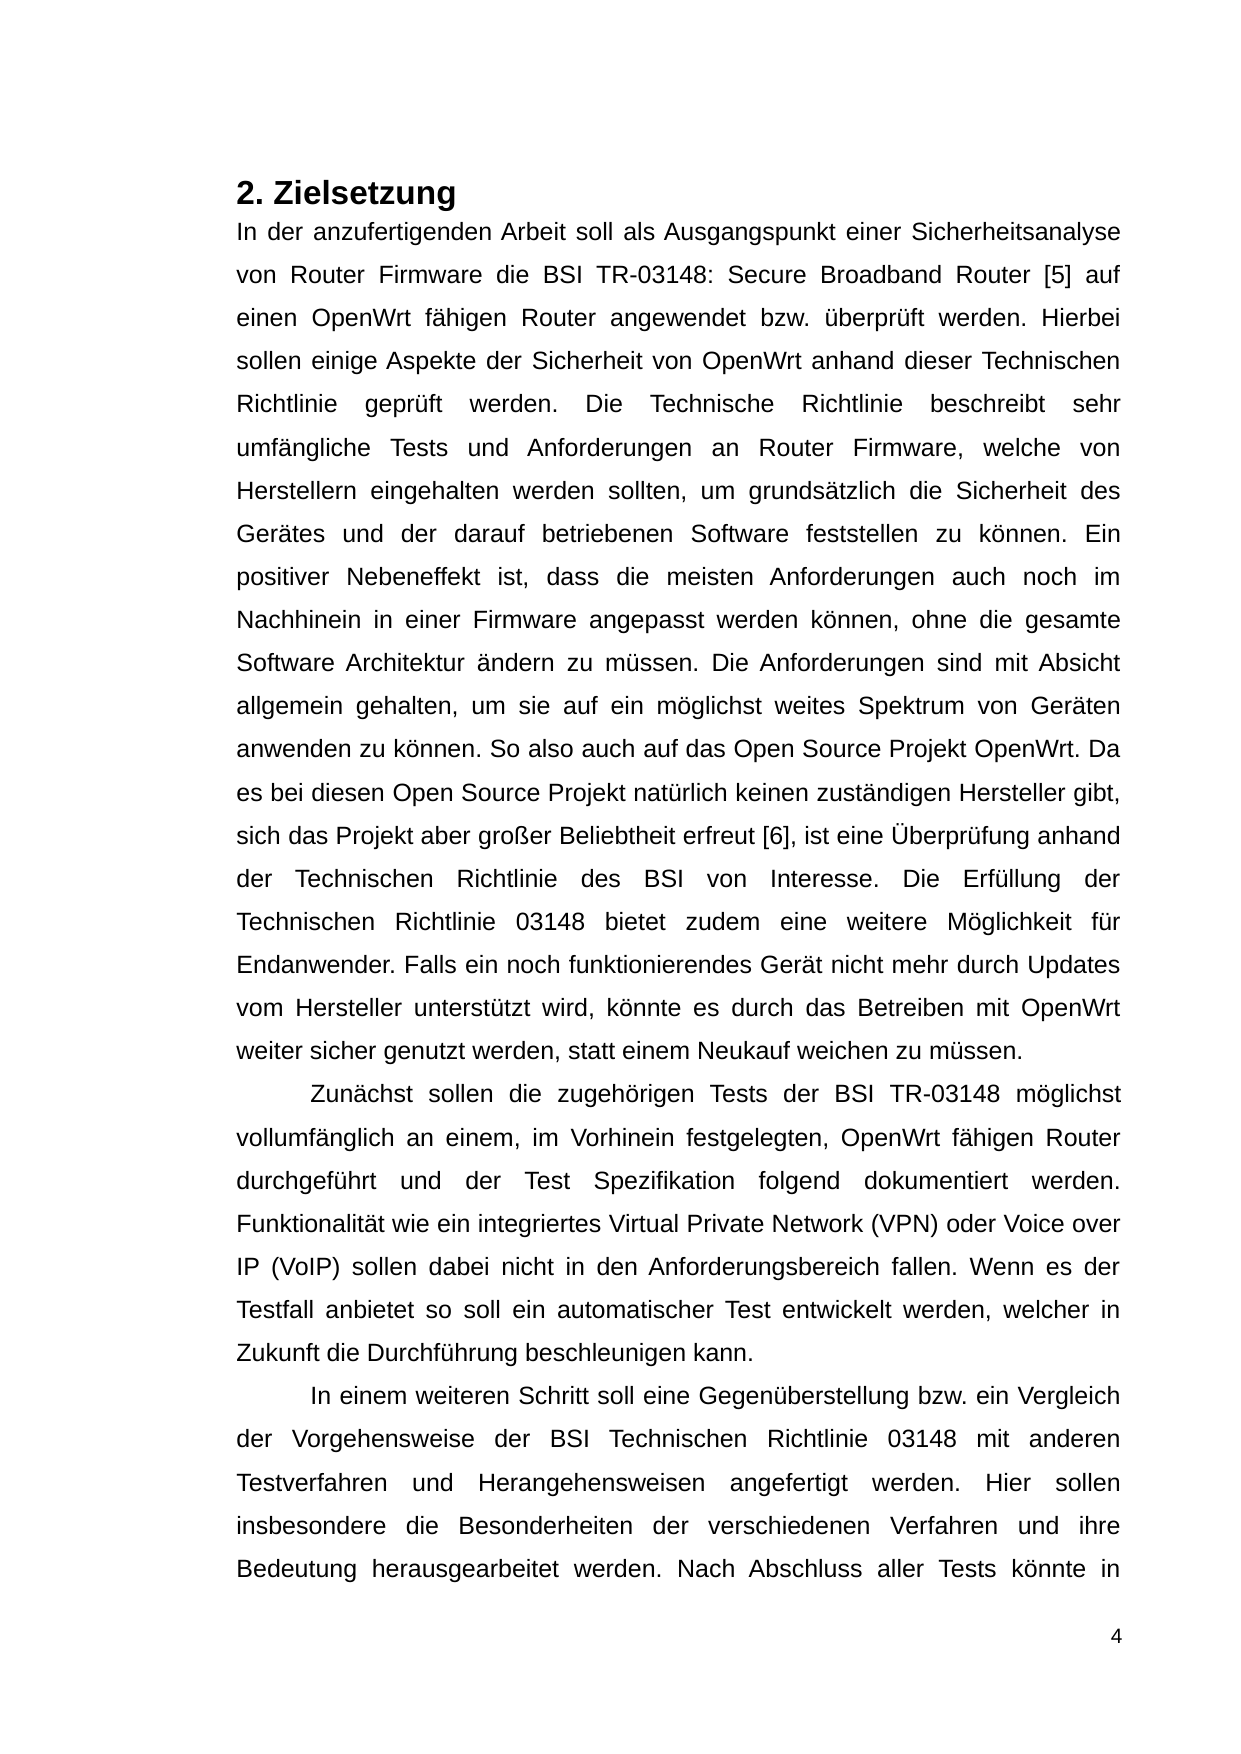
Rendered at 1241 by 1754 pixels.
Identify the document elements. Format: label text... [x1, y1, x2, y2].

text In der anzufertigenden Arbeit soll als Ausgangspunkt einer Sicherheitsanalyse von Router Firmware die BSI TR-03148: Secure Broadband Router [5] auf einen OpenWrt fähigen Router angewendet bzw. überprüft werden. Hierbei sollen einige Aspekte der Sicherheit von OpenWrt anhand dieser Technischen Richtlinie geprüft werden. Die Technische Richtlinie beschreibt sehr umfängliche Tests und Anforderungen an Router Firmware, welche von Herstellern eingehalten werden sollten, um grundsätzlich die Sicherheit des Gerätes und der darauf betriebenen Software feststellen zu können. Ein positiver Nebeneffekt ist, dass die meisten Anforderungen auch noch im Nachhinein in einer Firmware angepasst werden können, ohne die gesamte Software Architektur ändern zu müssen. Die Anforderungen sind mit Absicht allgemein gehalten, um sie auf ein möglichst weites Spektrum von Geräten anwenden zu können. So also auch auf das Open Source Projekt OpenWrt. Da es bei diesen Open Source Projekt natürlich keinen zuständigen Hersteller gibt, sich das Projekt aber großer Beliebtheit erfreut [6], ist eine Überprüfung anhand der Technischen Richtlinie des BSI von Interesse. Die Erfüllung der Technischen Richtlinie 03148 bietet zudem eine weitere Möglichkeit für Endanwender. Falls ein noch funktionierendes Gerät nicht mehr durch Updates vom Hersteller unterstützt wird, könnte es durch das Betreiben mit OpenWrt weiter sicher genutzt werden, statt einem Neukauf weichen zu müssen. Zunächst sollen die zugehörigen Tests der BSI TR-03148 möglichst vollumfänglich an einem, im Vorhinein festgelegten, OpenWrt fähigen Router durchgeführt und der Test Spezifikation folgend dokumentiert werden. Funktionalität wie ein integriertes Virtual Private Network (VPN) oder Voice over IP (VoIP) sollen dabei nicht in den Anforderungsbereich fallen. Wenn es der Testfall anbietet so soll ein automatischer Test entwickelt werden, welcher in Zukunft die Durchführung beschleunigen kann. In einem weiteren Schritt soll eine Gegenüberstellung bzw. ein Vergleich der Vorgehensweise der BSI Technischen Richtlinie 03148 mit anderen Testverfahren und Herangehensweisen angefertigt werden. Hier sollen insbesondere die Besonderheiten der verschiedenen Verfahren und ihre Bedeutung herausgearbeitet werden. Nach Abschluss aller Tests könnte in [236, 217, 1122, 1582]
subtitle 2. Zielsetzung [236, 173, 1122, 211]
